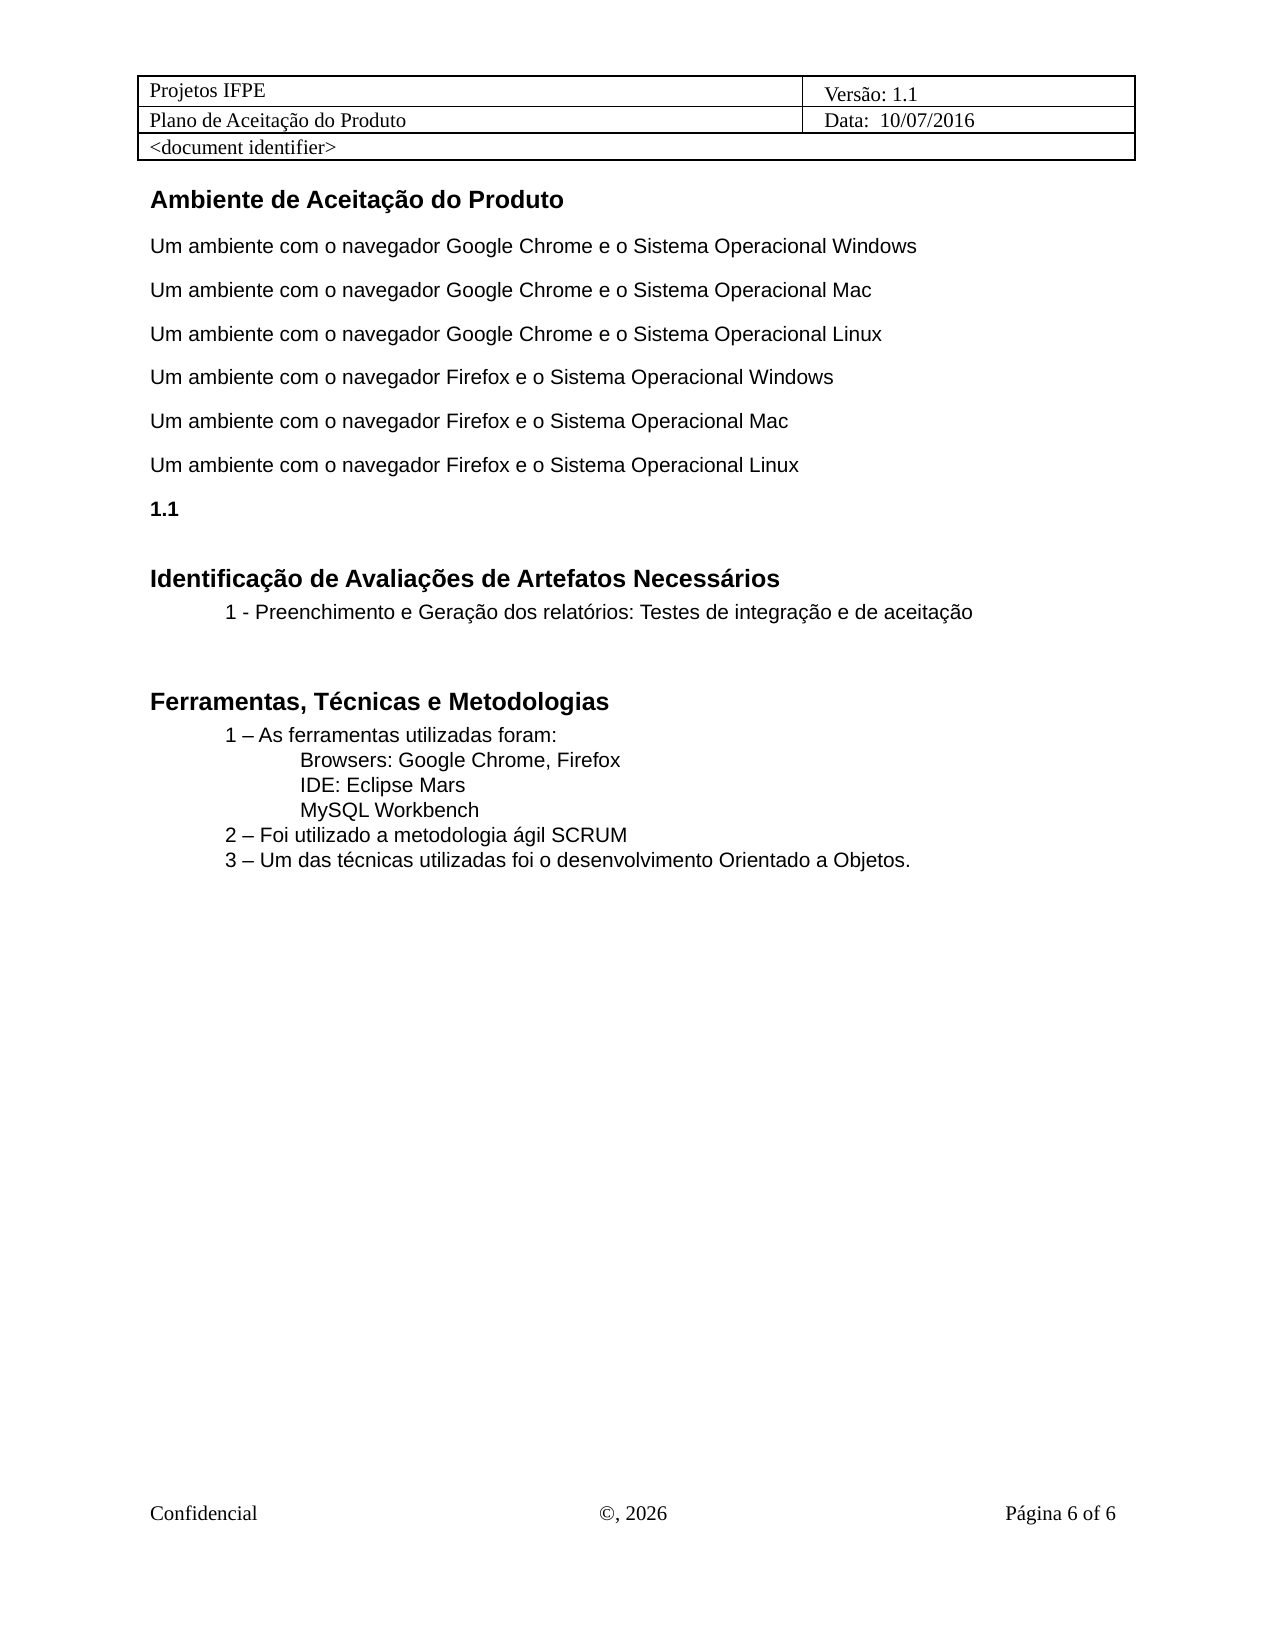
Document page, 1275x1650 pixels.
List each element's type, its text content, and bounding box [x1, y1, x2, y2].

text MySQL Workbench [225, 797, 1125, 822]
text 2 – Foi utilizado a metodologia ágil SCRUM [225, 822, 1125, 847]
text 1 – As ferramentas utilizadas foram: [225, 722, 1125, 747]
subtitle Ambiente de Aceitação do Produto [150, 185, 1125, 214]
subtitle Um ambiente com o navegador Firefox e o Sistema Operacional Windows [150, 364, 1125, 389]
subtitle Um ambiente com o navegador Google Chrome e o Sistema Operacional Mac [150, 277, 1125, 302]
subtitle Ferramentas, Técnicas e Metodologias [150, 687, 1125, 715]
text 3 – Um das técnicas utilizadas foi o desenvolvimento Orientado a Objetos. [225, 847, 1125, 872]
subtitle Um ambiente com o navegador Google Chrome e o Sistema Operacional Linux [150, 320, 1125, 345]
text IDE: Eclipse Mars [225, 772, 1125, 797]
subtitle Identificação de Avaliações de Artefatos Necessários [150, 564, 1125, 593]
subtitle Um ambiente com o navegador Firefox e o Sistema Operacional Mac [150, 408, 1125, 433]
subtitle Um ambiente com o navegador Firefox e o Sistema Operacional Linux [150, 452, 1125, 477]
text Browsers: Google Chrome, Firefox [225, 747, 1125, 772]
text 1 - Preenchimento e Geração dos relatórios: Testes de integração e de aceitação [225, 599, 1125, 624]
subtitle Um ambiente com o navegador Google Chrome e o Sistema Operacional Windows [150, 233, 1125, 258]
